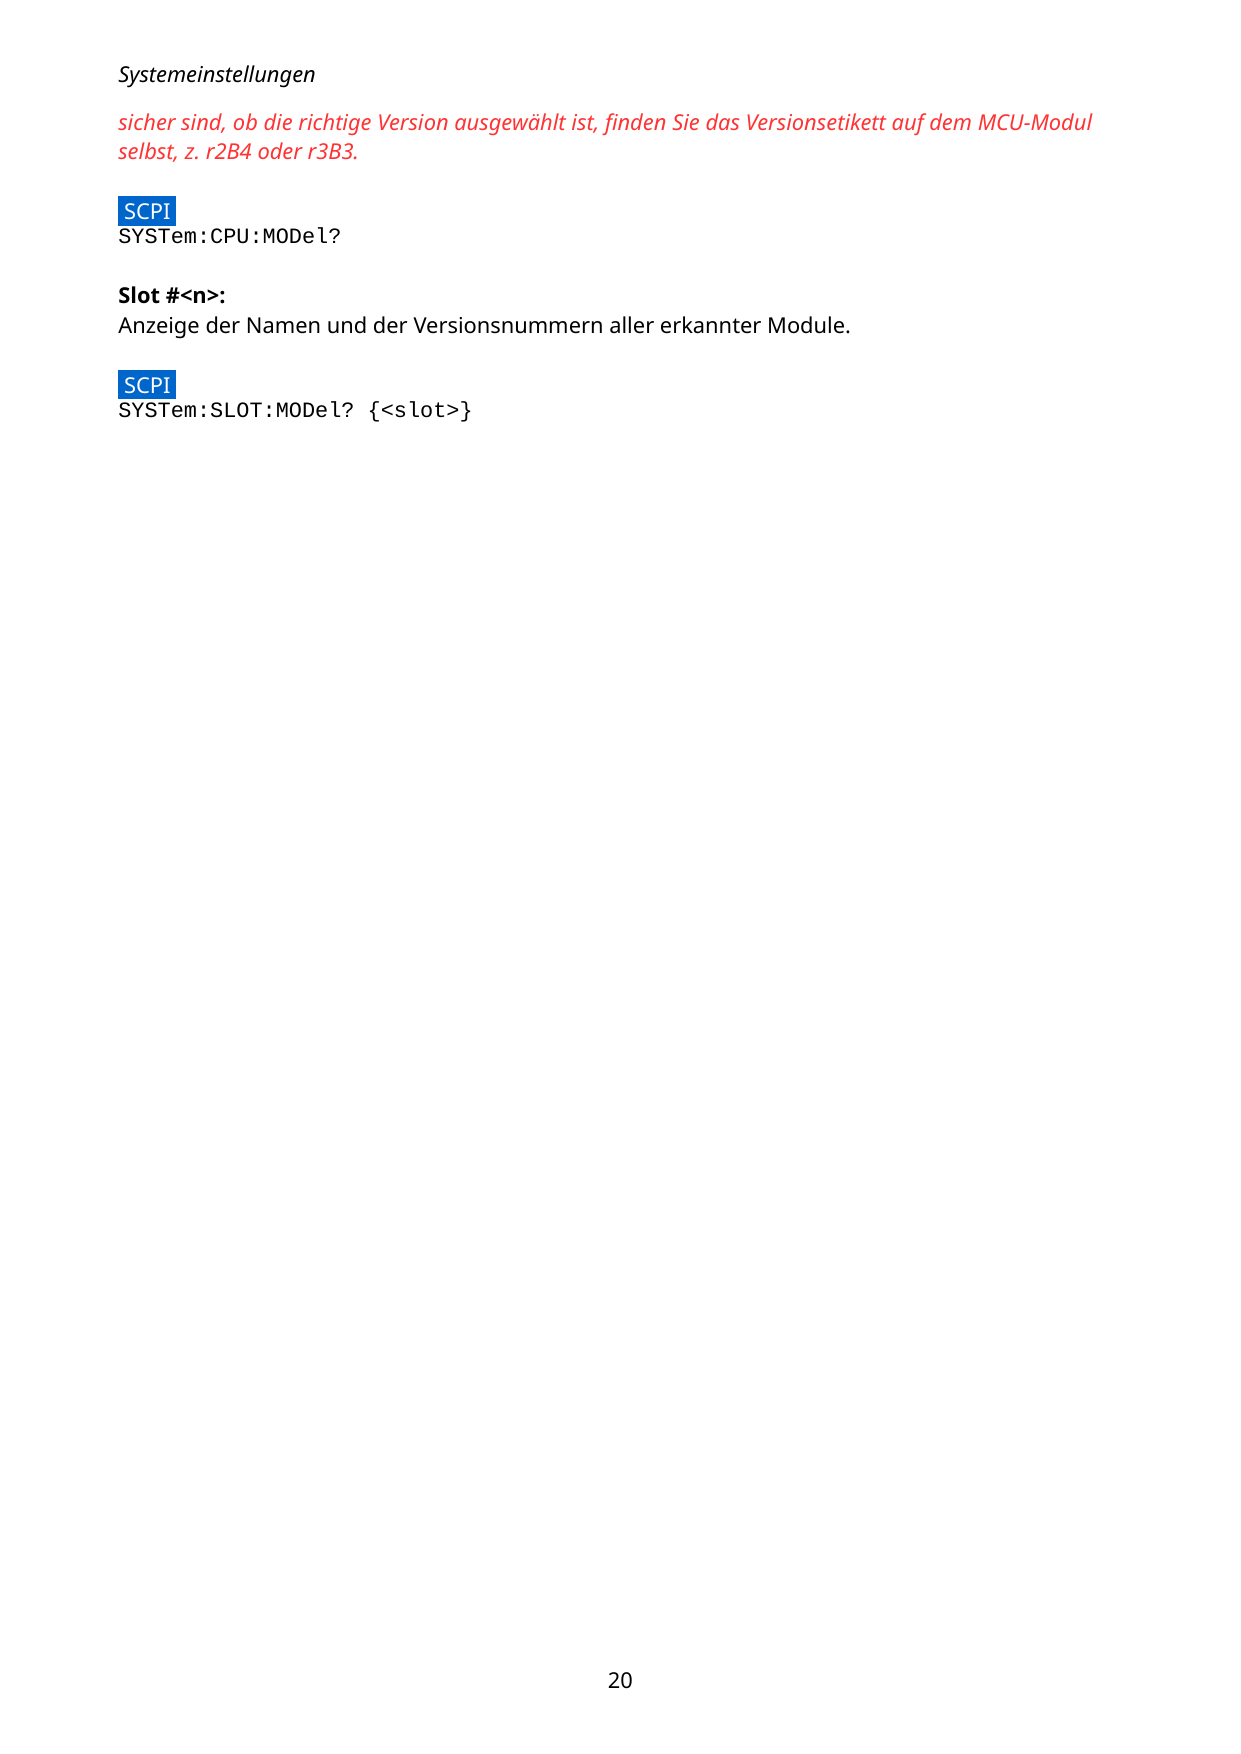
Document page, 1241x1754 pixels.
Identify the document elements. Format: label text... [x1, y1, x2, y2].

text SCPI [118, 196, 1122, 226]
text SYSTem:CPU:MODel? [118, 226, 1122, 251]
text Anzeige der Namen und der Versionsnummern aller erkannter Module. [118, 310, 1122, 340]
text Slot #<n>: [118, 280, 1122, 310]
text sicher sind, ob die richtige Version ausgewählt ist, finden Sie das Versionsetikett auf dem MCU-Modul selbst, z. r2B4 oder r3B3. [118, 107, 1122, 166]
text SYSTem:SLOT:MODel? {<slot>} [118, 399, 1122, 424]
text SCPI [118, 370, 1122, 399]
